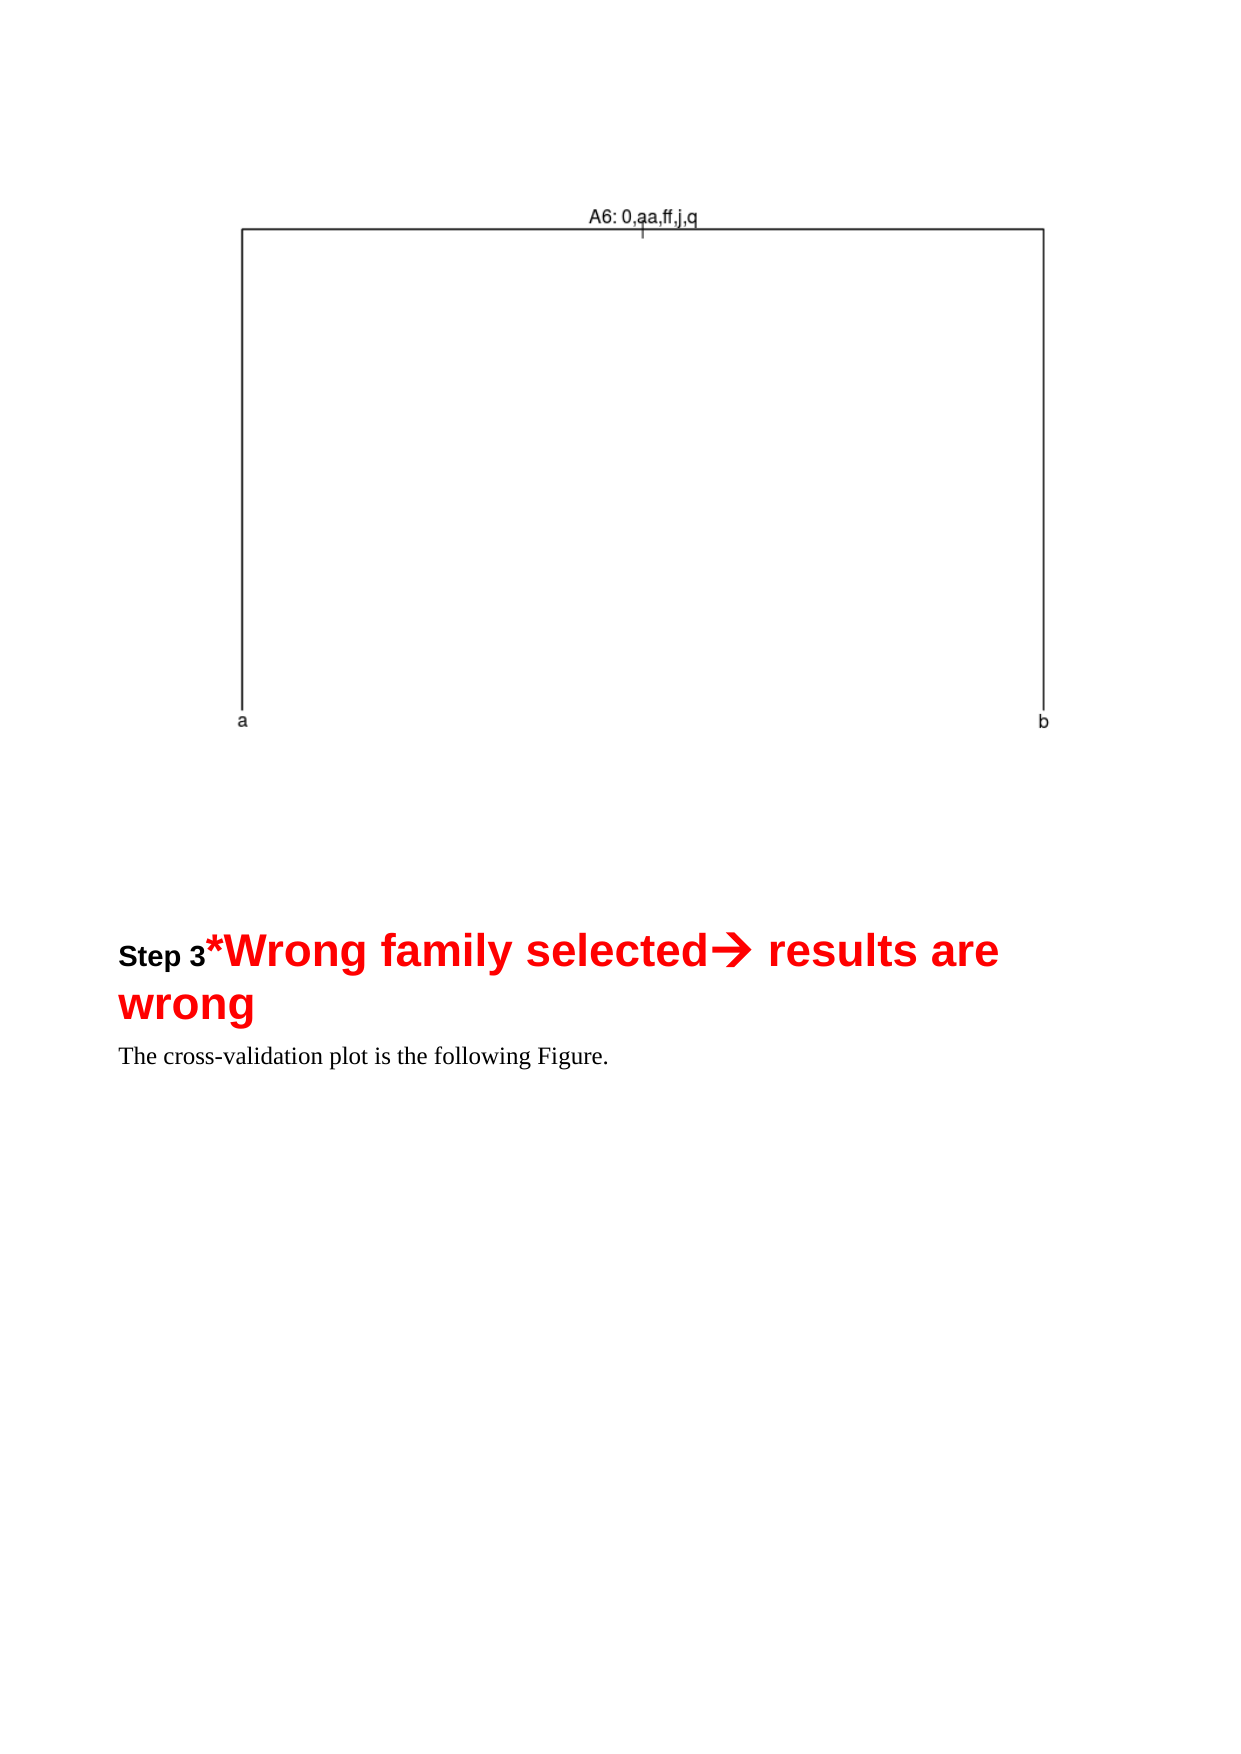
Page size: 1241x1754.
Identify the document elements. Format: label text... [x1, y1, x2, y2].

text The cross-validation plot is the following Figure. [118, 1041, 1122, 1070]
text Step 3*Wrong family selected results are wrong [118, 923, 1122, 1029]
